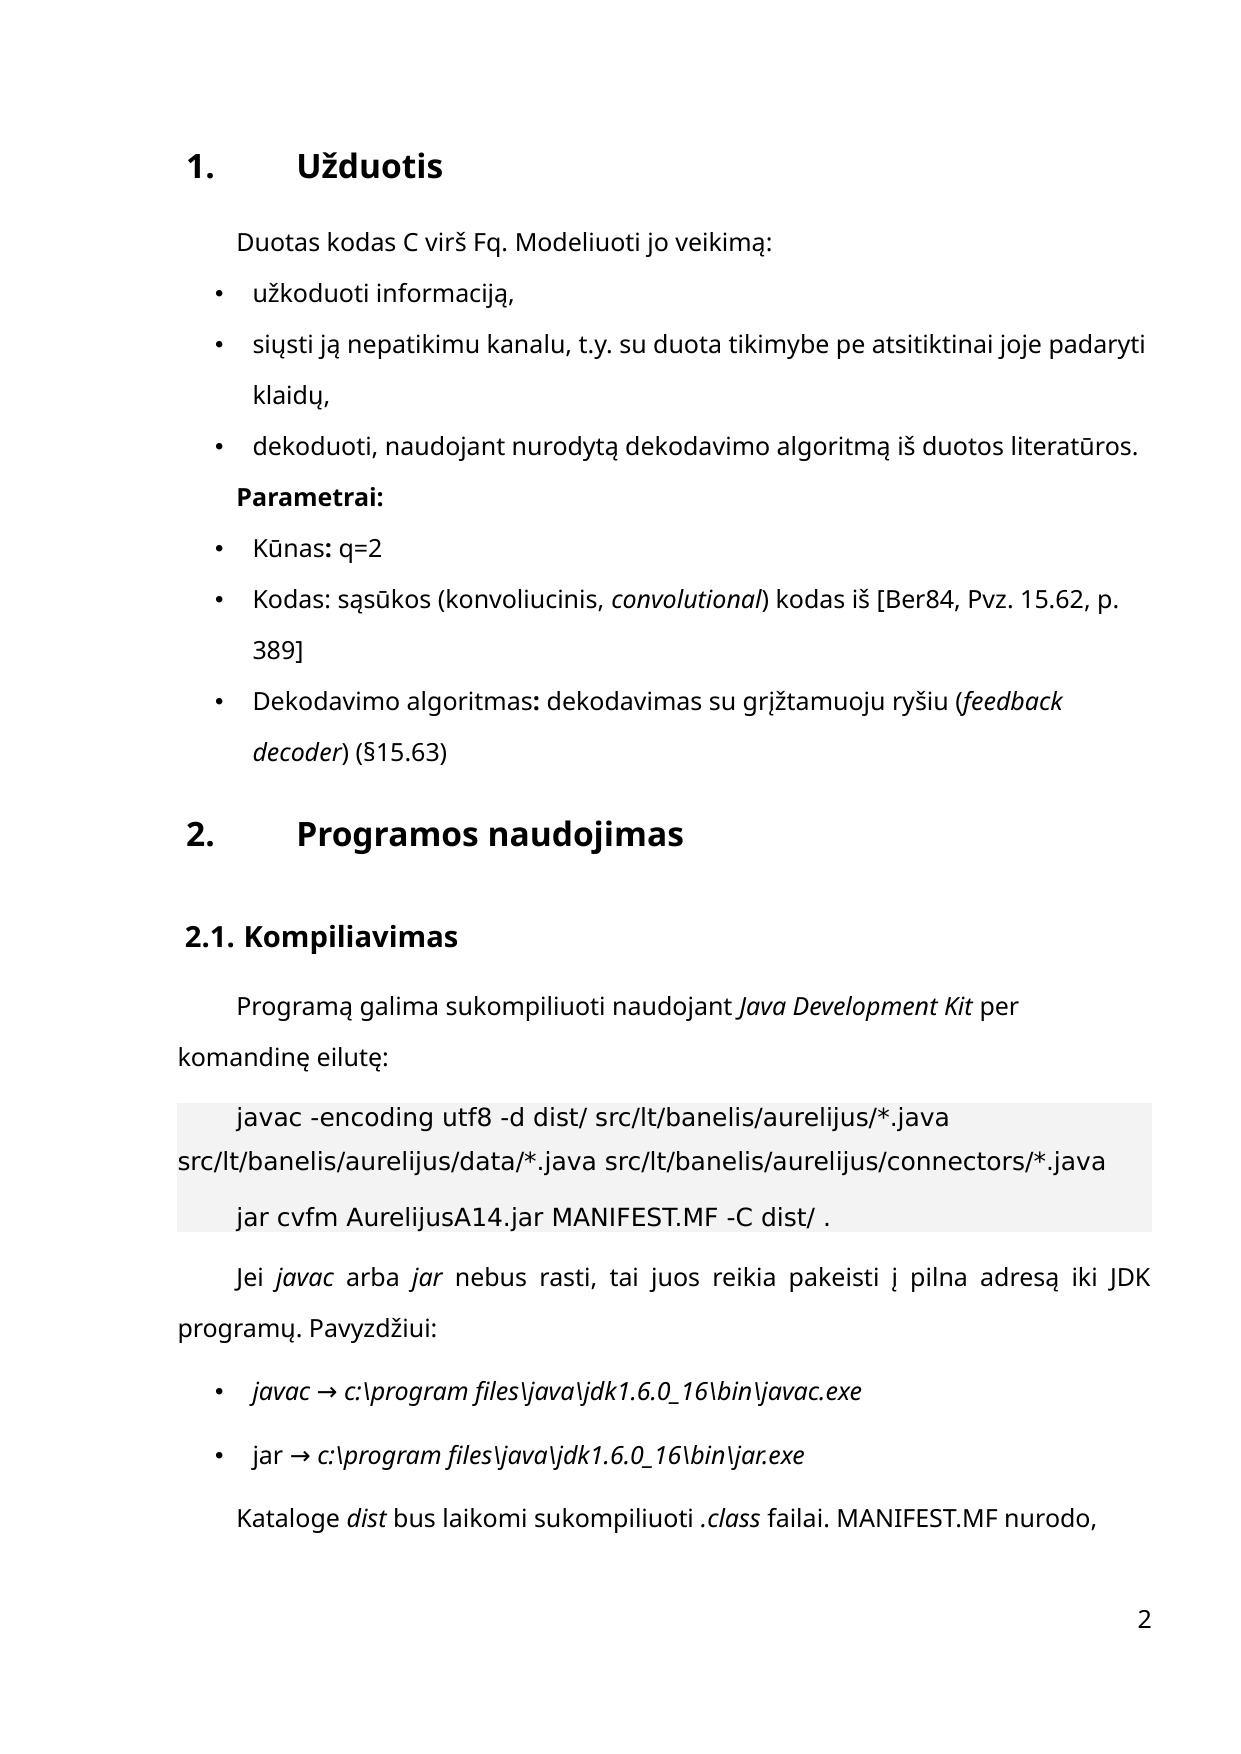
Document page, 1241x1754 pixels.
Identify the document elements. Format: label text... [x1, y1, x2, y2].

list jar → c:\program files\java\jdk1.6.0_16\bin\jar.exe [215, 1438, 1152, 1472]
text Parametrai: [177, 479, 1152, 513]
list javac → c:\program files\java\jdk1.6.0_16\bin\javac.exe [215, 1374, 1152, 1408]
subtitle Programos naudojimas [177, 811, 1152, 856]
subtitle Kompiliavimas [177, 917, 1152, 956]
text Kataloge dist bus laikomi sukompiliuoti .class failai. MANIFEST.MF nurodo, [177, 1501, 1152, 1535]
list siųsti ją nepatikimu kanalu, t.y. su duota tikimybe pe atsitiktinai joje padaryti klaidų, [215, 326, 1152, 411]
list dekoduoti, naudojant nurodytą dekodavimo algoritmą iš duotos literatūros. [215, 428, 1152, 462]
text Duotas kodas C virš Fq. Modeliuoti jo veikimą: [177, 224, 1152, 258]
text javac -encoding utf8 -d dist/ src/lt/banelis/aurelijus/*.java src/lt/banelis/aurelijus/data/*.java src/lt/banelis/aurelijus/connectors/*.java [177, 1103, 1152, 1176]
subtitle Užduotis [177, 143, 1152, 189]
text jar cvfm AurelijusA14.jar MANIFEST.MF -C dist/ . [177, 1203, 1152, 1232]
text Jei javac arba jar nebus rasti, tai juos reikia pakeisti į pilna adresą iki JDK programų. Pavyzdžiui: [177, 1259, 1152, 1344]
list Kūnas: q=2 [215, 530, 1152, 564]
list Dekodavimo algoritmas: dekodavimas su grįžtamuoju ryšiu (feedback decoder) (§15.63) [215, 683, 1152, 769]
list užkoduoti informaciją, [215, 275, 1152, 309]
list Kodas: sąsūkos (konvoliucinis, convolutional) kodas iš [Ber84, Pvz. 15.62, p. 389] [215, 581, 1152, 667]
text Programą galima sukompiliuoti naudojant Java Development Kit per komandinę eilutę: [177, 989, 1152, 1074]
